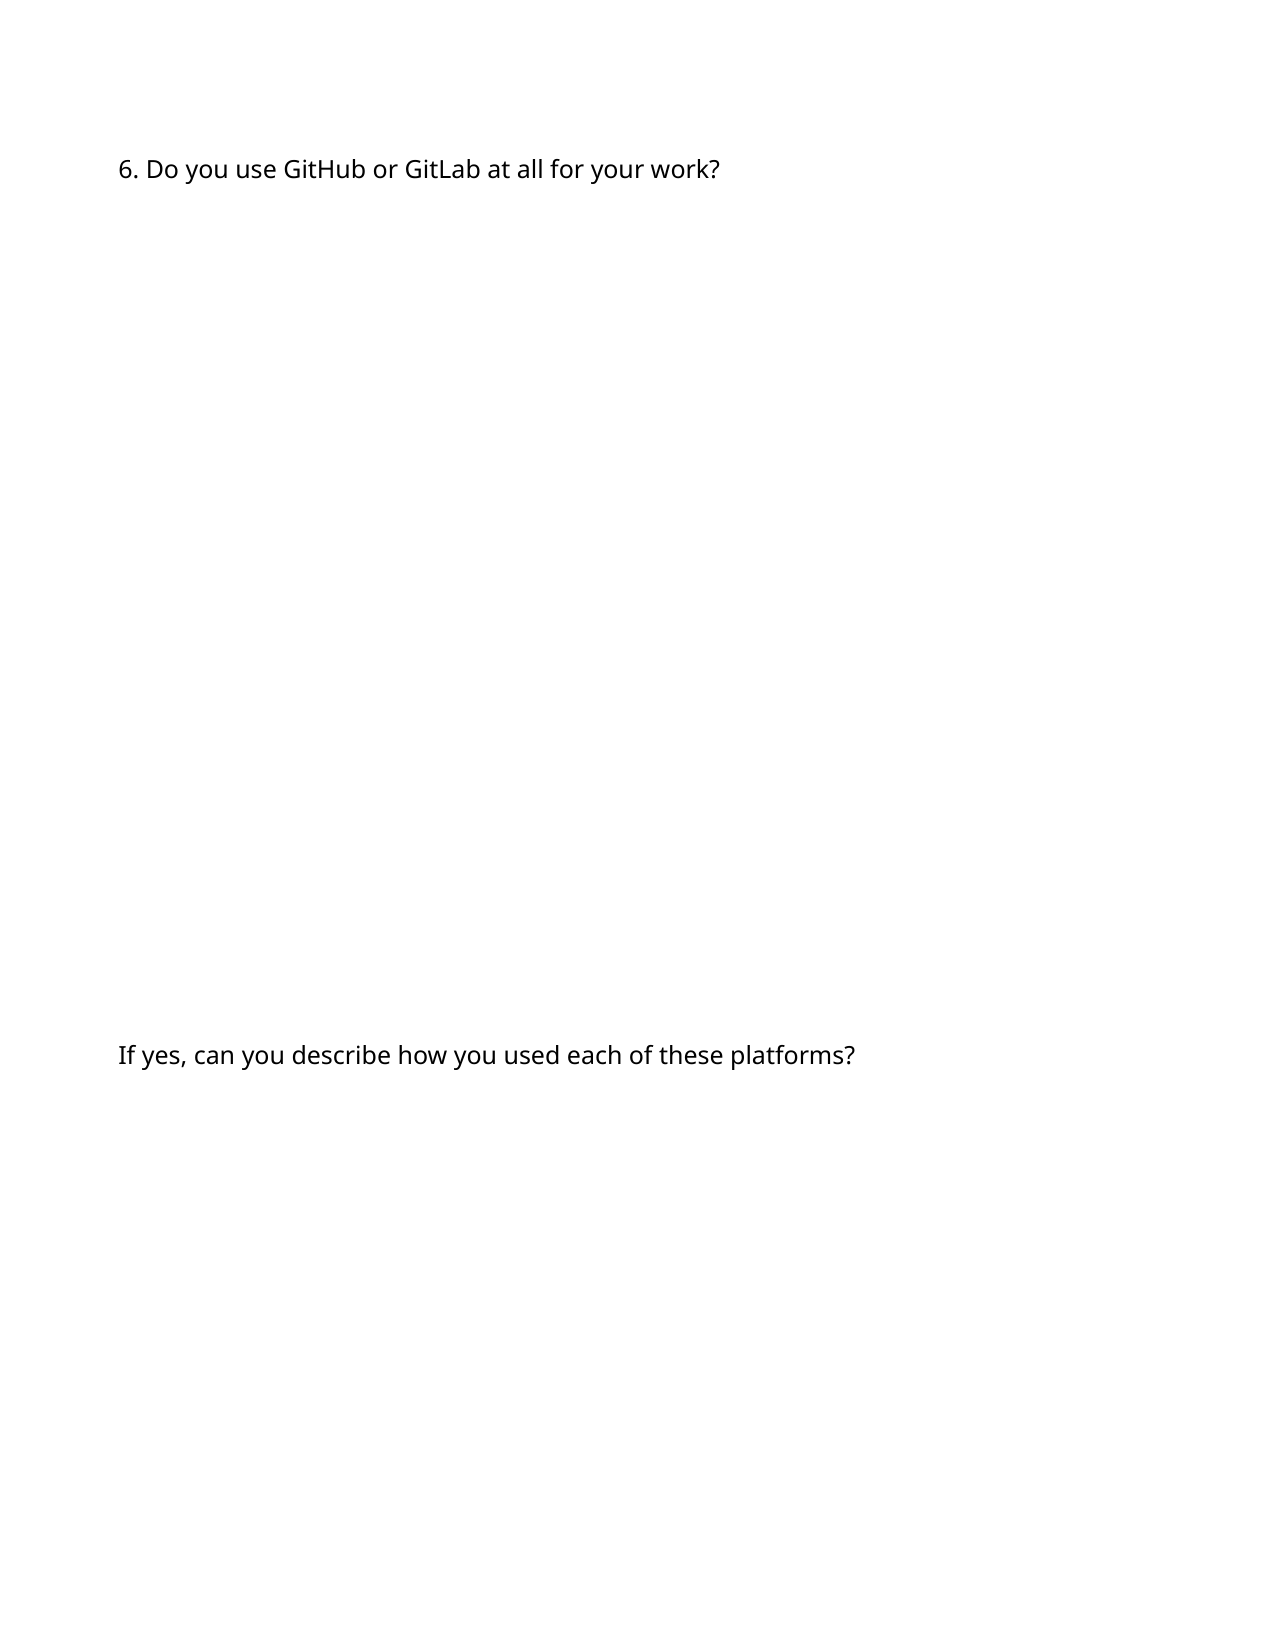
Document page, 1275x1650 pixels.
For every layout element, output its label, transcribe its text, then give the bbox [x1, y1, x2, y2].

text If yes, can you describe how you used each of these platforms? [118, 1038, 1157, 1072]
text 6. Do you use GitHub or GitLab at all for your work? [118, 152, 1157, 186]
